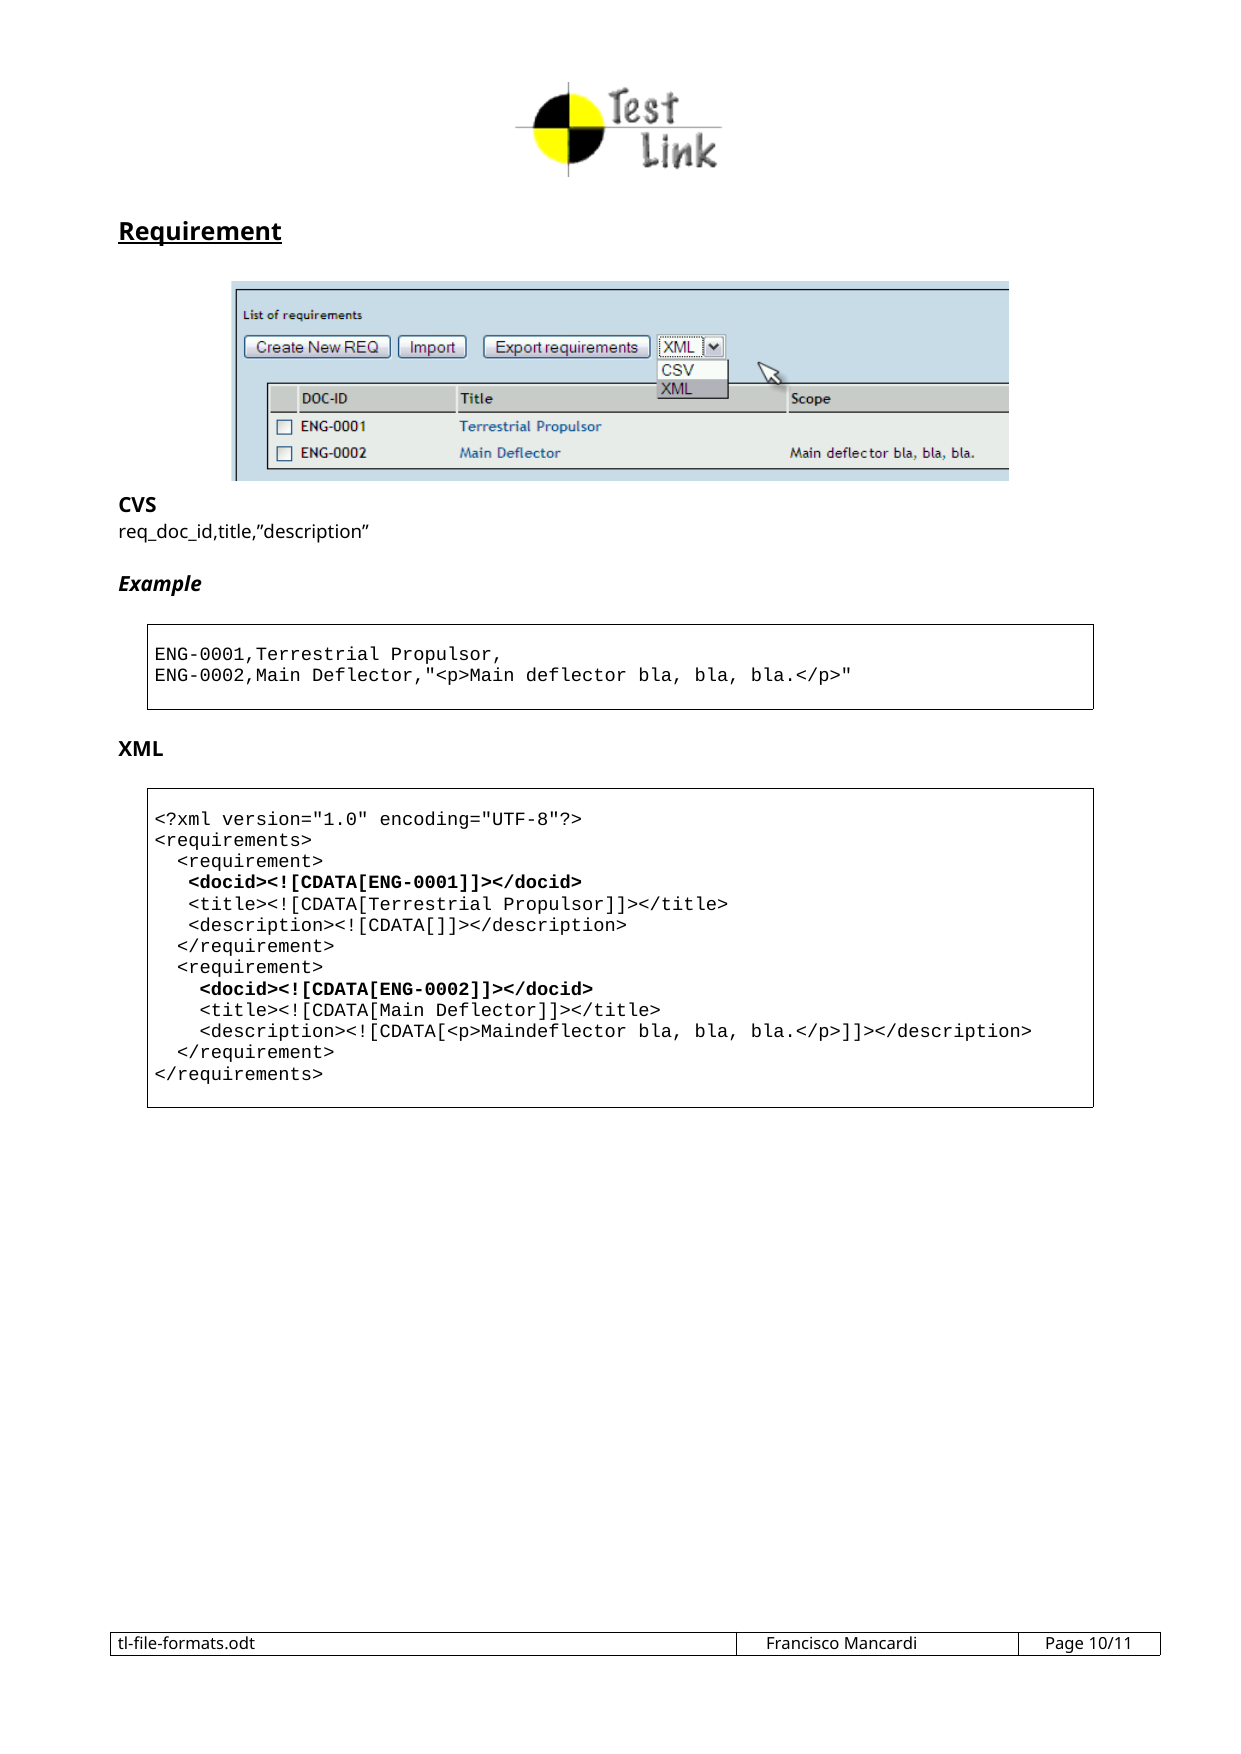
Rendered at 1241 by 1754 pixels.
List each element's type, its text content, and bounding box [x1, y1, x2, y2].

subtitle CVS [118, 490, 1122, 518]
subtitle XML [118, 734, 1122, 763]
table_header <?xml version="1.0" encoding="UTF-8"?> <requirements> <requirement> <docid><![CDATA[ENG-0001]]></docid> <title><![CDATA[Terrestrial Propulsor]]></title> <description><![CDATA[]]></description> </requirement> <requirement> <docid><![CDATA[ENG-0002]]></docid> <title><![CDATA[Main Deflector]]></title> <description><![CDATA[<p>Maindeflector bla, bla, bla.</p>]]></description> </requirement> </requirements> [148, 789, 1093, 1107]
subtitle Requirement [118, 213, 1122, 247]
subtitle Example [118, 569, 1122, 598]
table_header ENG-0001,Terrestrial Propulsor, ENG-0002,Main Deflector,"<p>Main deflector bla, bla, bla.</p>" [148, 625, 1093, 709]
picture [515, 82, 725, 177]
text req_doc_id,title,”description” [118, 518, 1122, 544]
picture [231, 281, 1009, 481]
